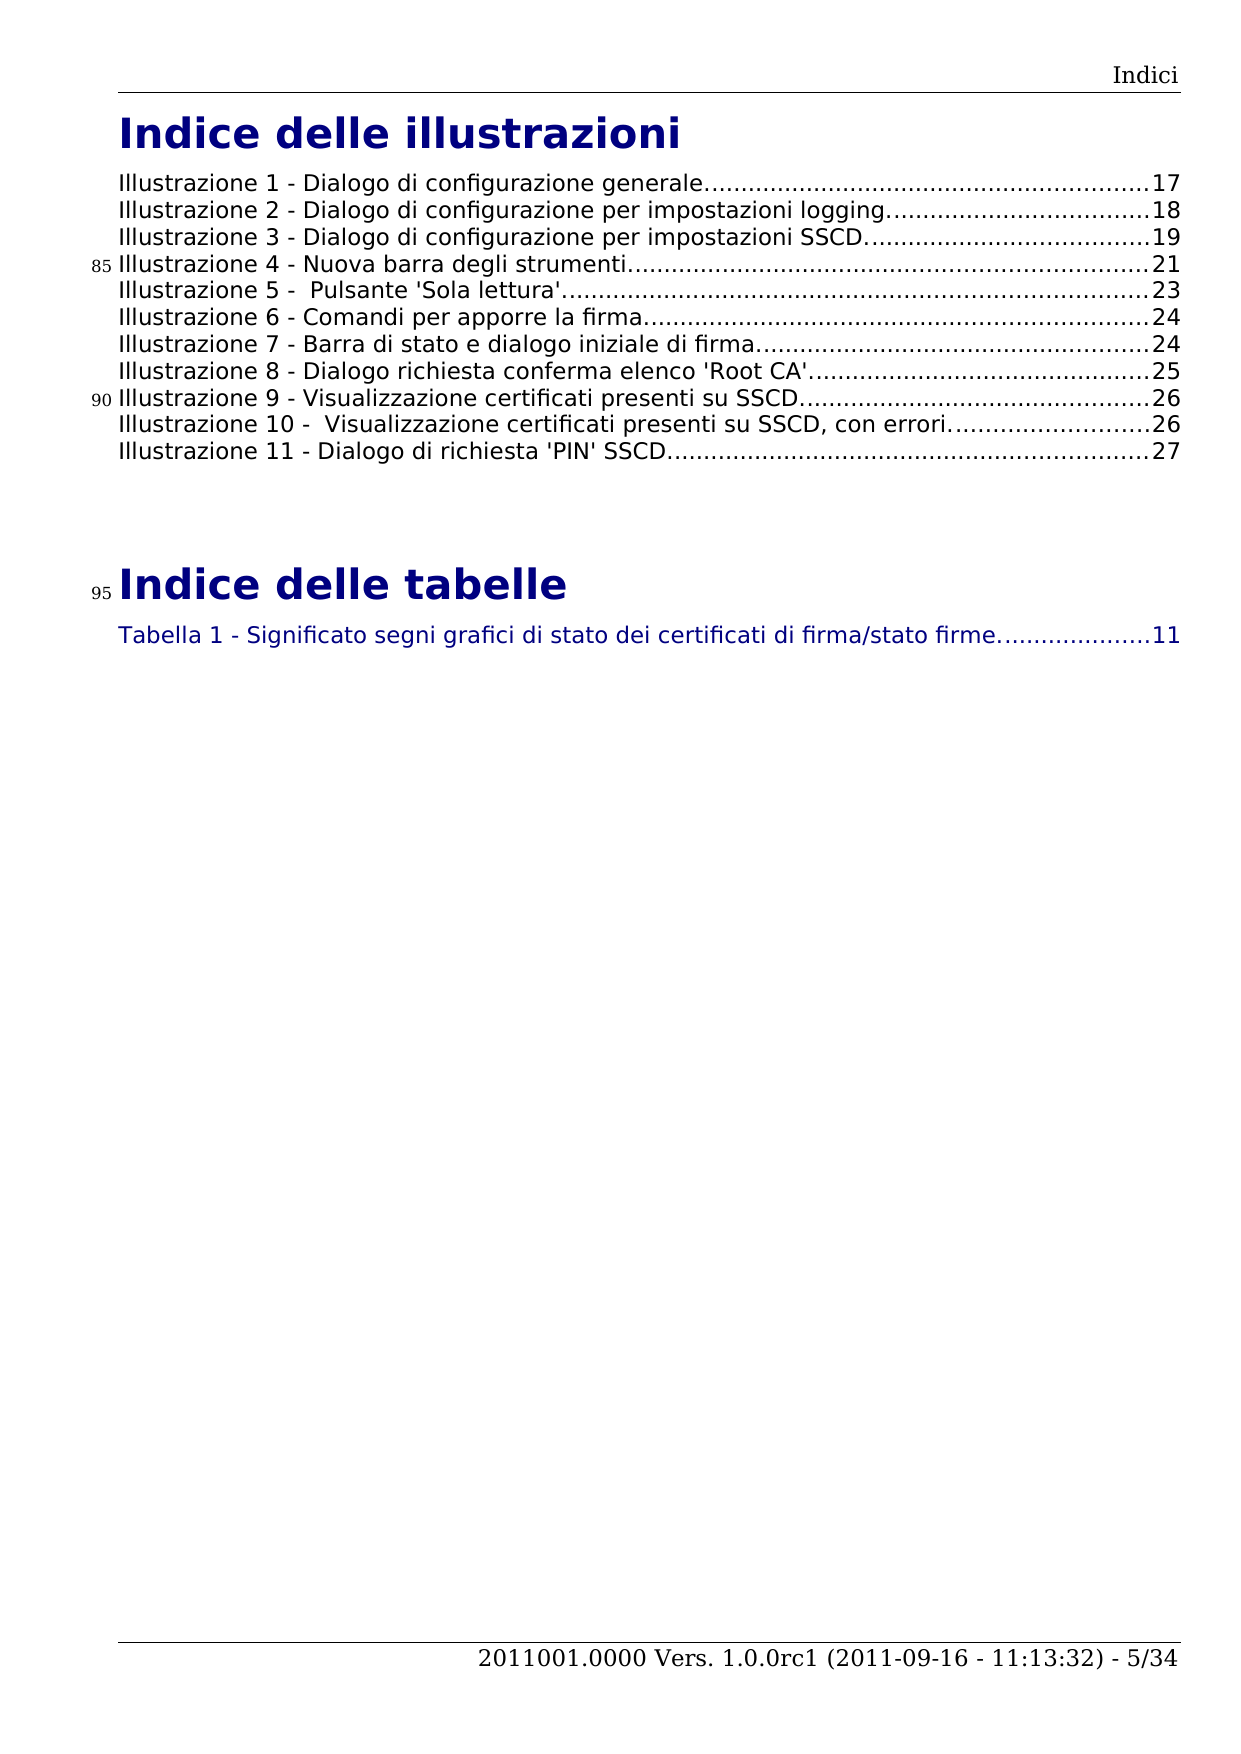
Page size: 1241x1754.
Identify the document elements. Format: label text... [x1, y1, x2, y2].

text Illustrazione 5 - Pulsante 'Sola lettura'. 23 [118, 278, 1181, 304]
text Illustrazione 9 - Visualizzazione certificati presenti su SSCD. 26 [118, 385, 1181, 411]
text Illustrazione 7 - Barra di stato e dialogo iniziale di firma. 24 [118, 331, 1181, 358]
subtitle Indice delle illustrazioni [118, 109, 1181, 158]
text Illustrazione 2 - Dialogo di configurazione per impostazioni logging. 18 [118, 197, 1181, 224]
text Tabella 1 - Significato segni grafici di stato dei certificati di firma/stato firme. 11 [118, 622, 1181, 649]
text Illustrazione 8 - Dialogo richiesta conferma elenco 'Root CA'. 25 [118, 358, 1181, 385]
text Illustrazione 4 - Nuova barra degli strumenti. 21 [118, 251, 1181, 278]
text Illustrazione 1 - Dialogo di configurazione generale. 17 [118, 171, 1181, 197]
text Illustrazione 3 - Dialogo di configurazione per impostazioni SSCD. 19 [118, 224, 1181, 251]
text Illustrazione 11 - Dialogo di richiesta 'PIN' SSCD. 27 [118, 438, 1181, 465]
subtitle Indice delle tabelle [118, 561, 1181, 609]
text Illustrazione 6 - Comandi per apporre la firma. 24 [118, 304, 1181, 331]
text Illustrazione 10 - Visualizzazione certificati presenti su SSCD, con errori. 26 [118, 411, 1181, 438]
